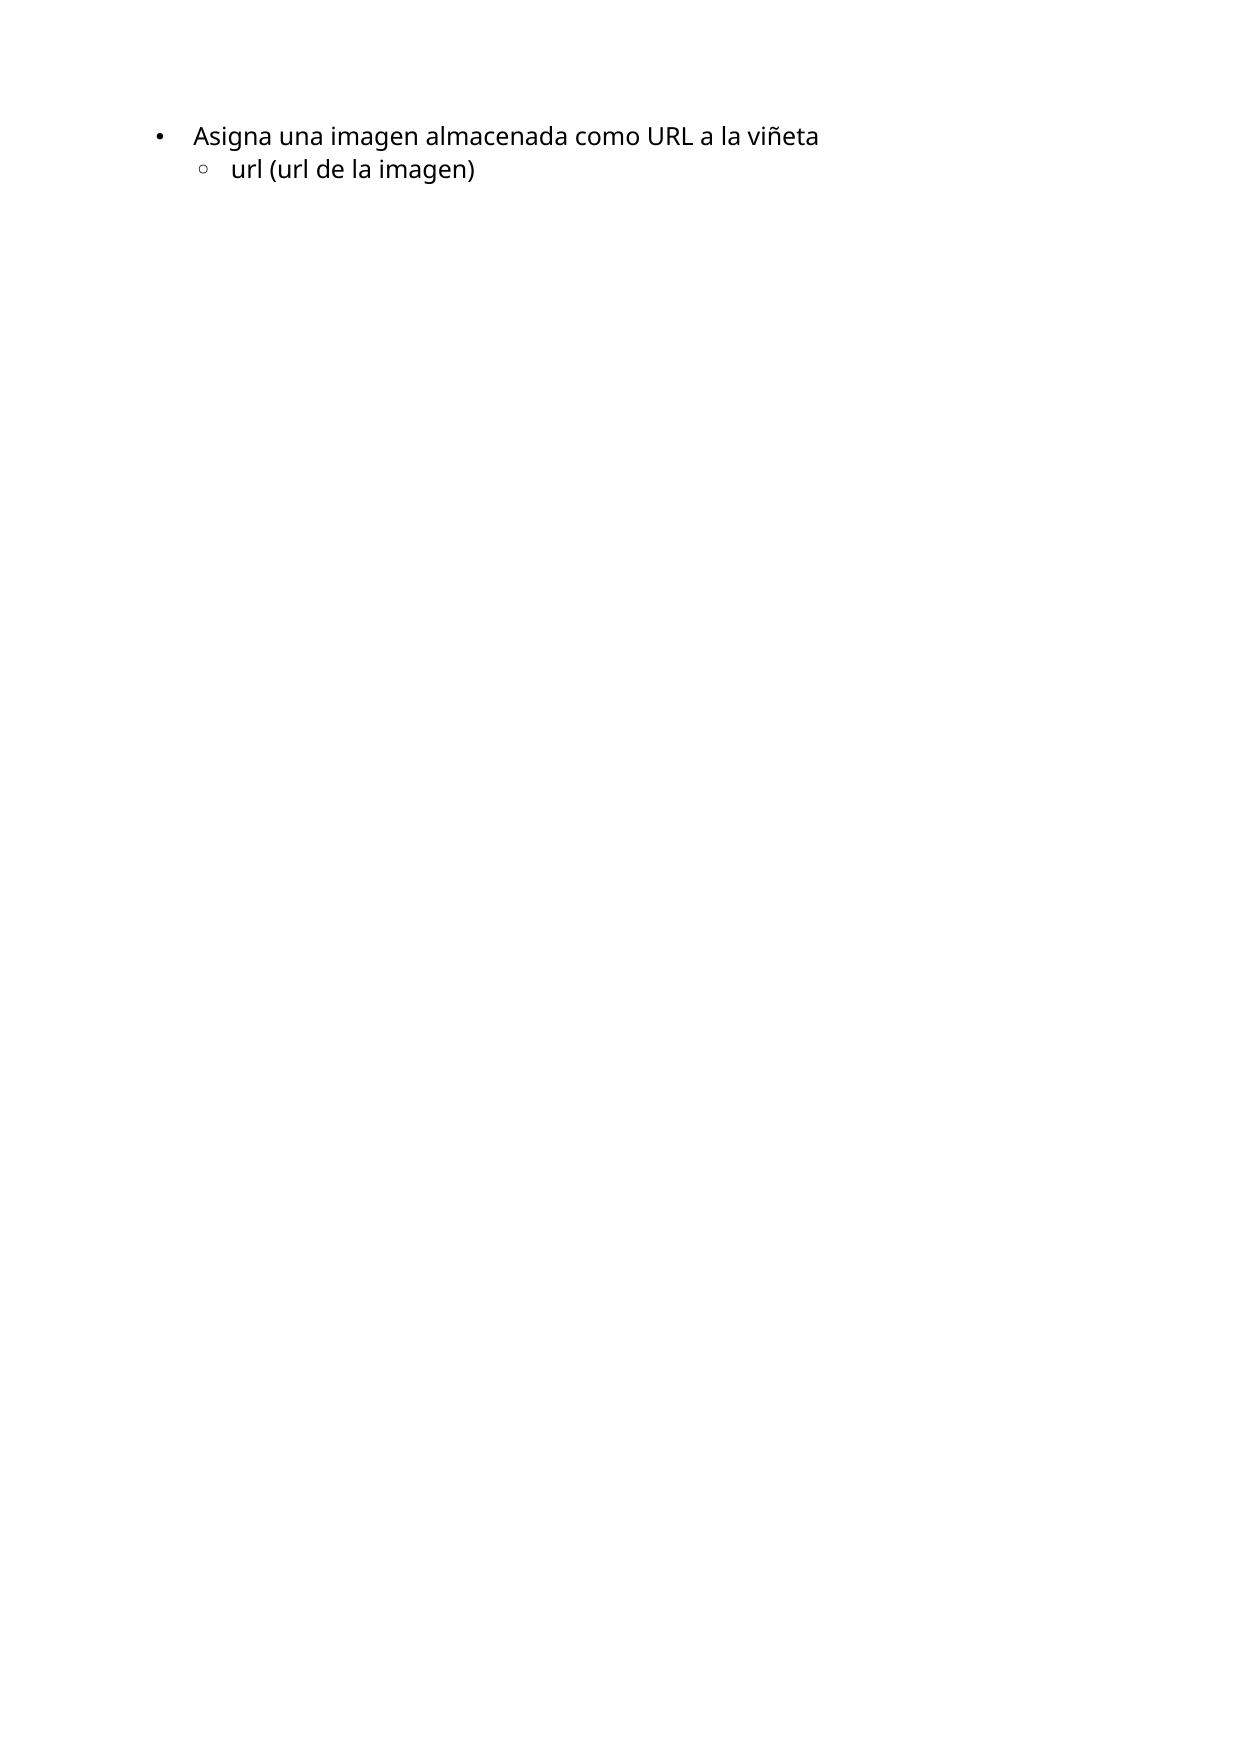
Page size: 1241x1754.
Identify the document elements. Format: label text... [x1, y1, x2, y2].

list Asigna una imagen almacenada como URL a la viñeta [156, 118, 1122, 152]
list url (url de la imagen) [193, 152, 1122, 186]
